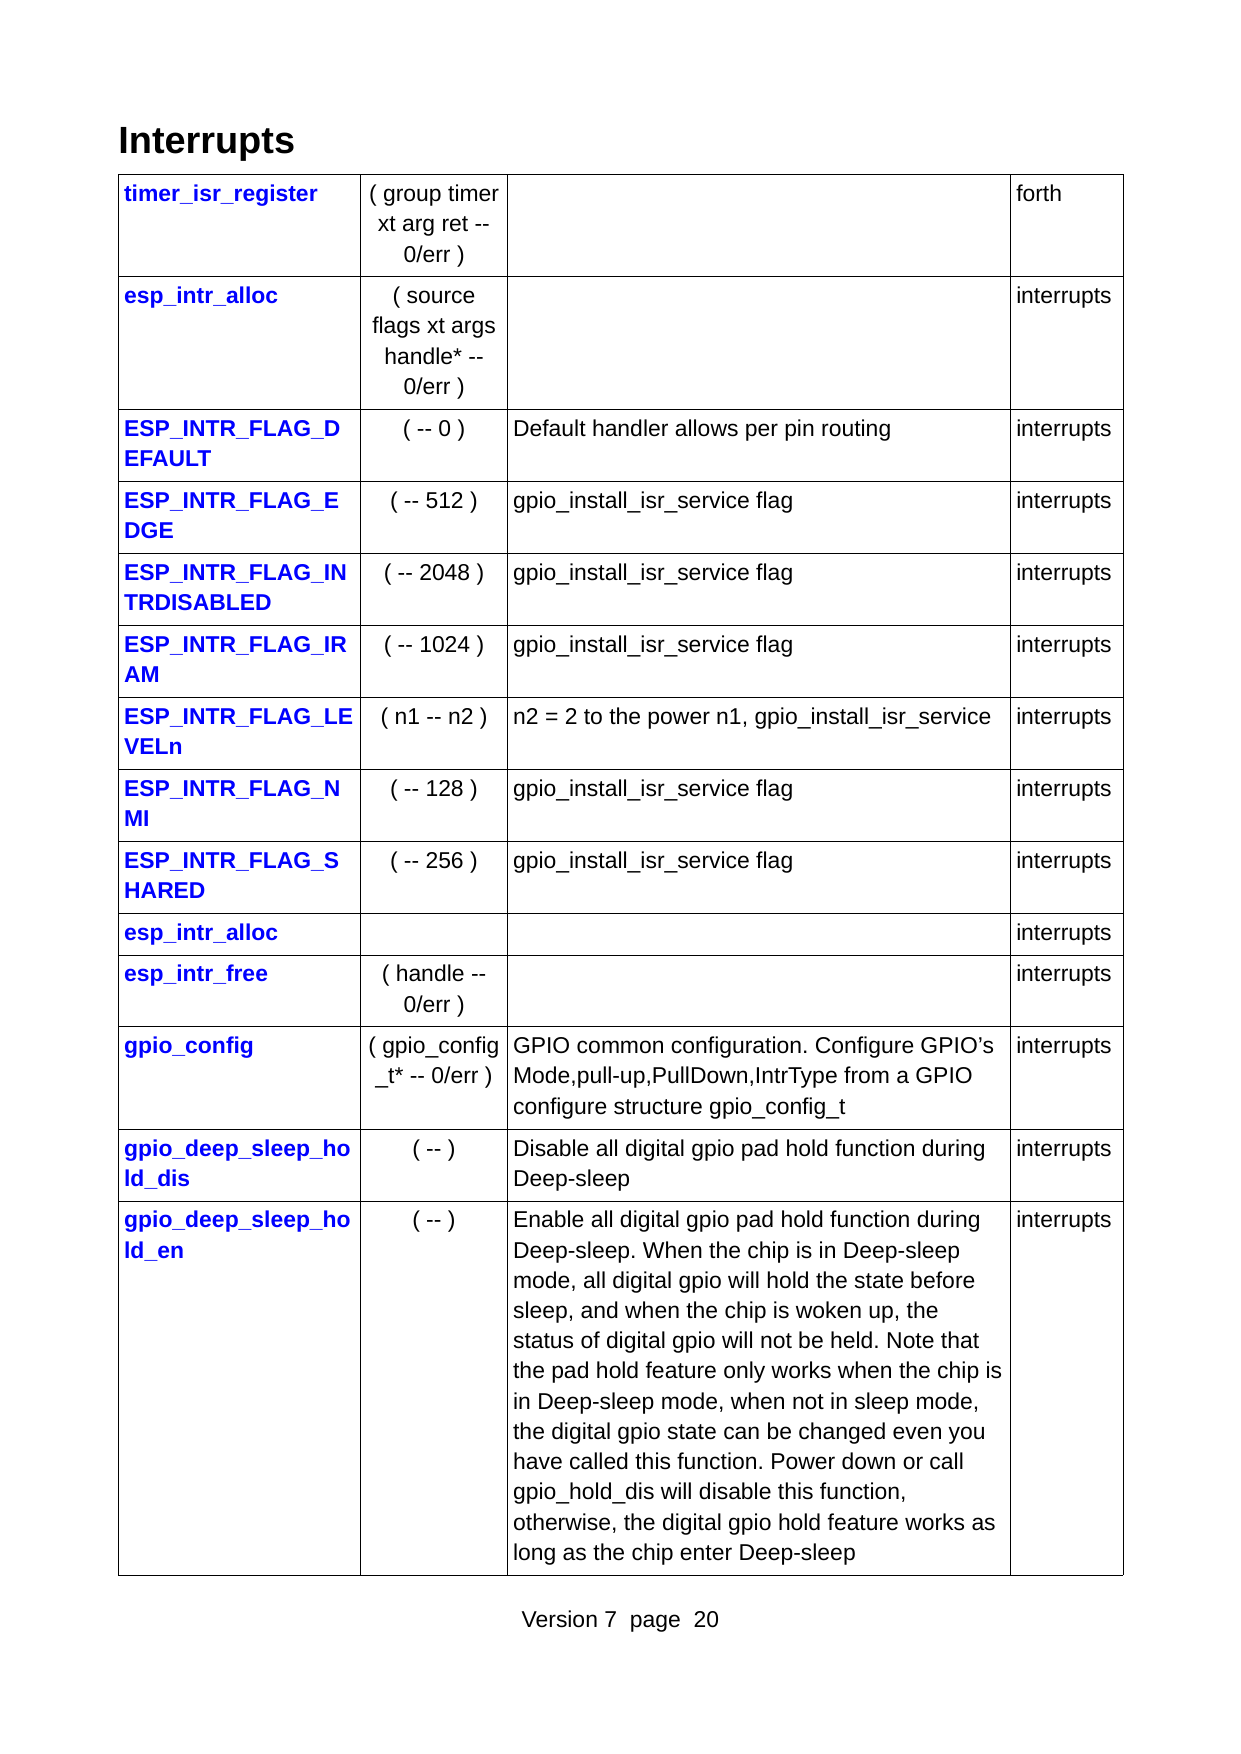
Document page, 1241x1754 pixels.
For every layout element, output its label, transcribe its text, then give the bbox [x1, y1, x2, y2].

table_header forth [1011, 175, 1123, 276]
table_cell ESP_INTR_FLAG_DEFAULT [119, 410, 360, 481]
table_cell gpio_install_isr_service flag [508, 770, 1010, 841]
table_cell interrupts [1011, 956, 1123, 1026]
table_cell interrupts [1011, 1202, 1123, 1575]
table_cell ( handle -- 0/err ) [361, 956, 507, 1026]
table_cell Disable all digital gpio pad hold function during Deep-sleep [508, 1130, 1010, 1201]
table_cell gpio_config [119, 1027, 360, 1129]
table_cell ESP_INTR_FLAG_IRAM [119, 626, 360, 697]
table_cell ( n1 -- n2 ) [361, 698, 507, 769]
table_cell ( -- 256 ) [361, 842, 507, 913]
table_cell ( -- 1024 ) [361, 626, 507, 697]
table_cell ( -- 512 ) [361, 482, 507, 553]
table_cell gpio_deep_sleep_hold_en [119, 1202, 360, 1575]
table_cell ( source flags xt args handle* -- 0/err ) [361, 277, 507, 409]
table_cell gpio_install_isr_service flag [508, 626, 1010, 697]
table_cell interrupts [1011, 914, 1123, 954]
table_cell interrupts [1011, 554, 1123, 625]
table_cell ( -- 0 ) [361, 410, 507, 481]
subtitle Interrupts [118, 118, 1122, 162]
table_cell [508, 914, 1010, 954]
table_cell gpio_install_isr_service flag [508, 842, 1010, 913]
table_cell ( gpio_config_t* -- 0/err ) [361, 1027, 507, 1129]
table_cell ESP_INTR_FLAG_LEVELn [119, 698, 360, 769]
table_cell esp_intr_alloc [119, 914, 360, 954]
table_cell interrupts [1011, 482, 1123, 553]
table_cell gpio_deep_sleep_hold_dis [119, 1130, 360, 1201]
table_cell ( -- ) [361, 1202, 507, 1575]
table_cell interrupts [1011, 410, 1123, 481]
table_cell Default handler allows per pin routing [508, 410, 1010, 481]
table_cell interrupts [1011, 842, 1123, 913]
table_cell GPIO common configuration. Configure GPIO’s Mode,pull-up,PullDown,IntrType from a GPIO configure structure gpio_config_t [508, 1027, 1010, 1129]
table_cell interrupts [1011, 626, 1123, 697]
table_header timer_isr_register [119, 175, 360, 276]
table_cell interrupts [1011, 698, 1123, 769]
table_cell ( -- 128 ) [361, 770, 507, 841]
table_cell [361, 914, 507, 954]
table_cell esp_intr_free [119, 956, 360, 1026]
table_cell [508, 956, 1010, 1026]
table_cell Enable all digital gpio pad hold function during Deep-sleep. When the chip is in Deep-sleep mode, all digital gpio will hold the state before sleep, and when the chip is woken up, the status of digital gpio will not be held. Note that the pad hold feature only works when the chip is in Deep-sleep mode, when not in sleep mode, the digital gpio state can be changed even you have called this function. Power down or call gpio_hold_dis will disable this function, otherwise, the digital gpio hold feature works as long as the chip enter Deep-sleep [508, 1202, 1010, 1575]
table_cell interrupts [1011, 1130, 1123, 1201]
table_cell interrupts [1011, 770, 1123, 841]
table_header [508, 175, 1010, 276]
table_cell esp_intr_alloc [119, 277, 360, 409]
table_cell ( -- ) [361, 1130, 507, 1201]
table_cell interrupts [1011, 1027, 1123, 1129]
table_cell [508, 277, 1010, 409]
table_cell ESP_INTR_FLAG_INTRDISABLED [119, 554, 360, 625]
table_cell ESP_INTR_FLAG_EDGE [119, 482, 360, 553]
table_cell ( -- 2048 ) [361, 554, 507, 625]
table_header ( group timer xt arg ret -- 0/err ) [361, 175, 507, 276]
table_cell n2 = 2 to the power n1, gpio_install_isr_service [508, 698, 1010, 769]
table_cell gpio_install_isr_service flag [508, 554, 1010, 625]
table_cell ESP_INTR_FLAG_NMI [119, 770, 360, 841]
table_cell gpio_install_isr_service flag [508, 482, 1010, 553]
table_cell interrupts [1011, 277, 1123, 409]
table_cell ESP_INTR_FLAG_SHARED [119, 842, 360, 913]
